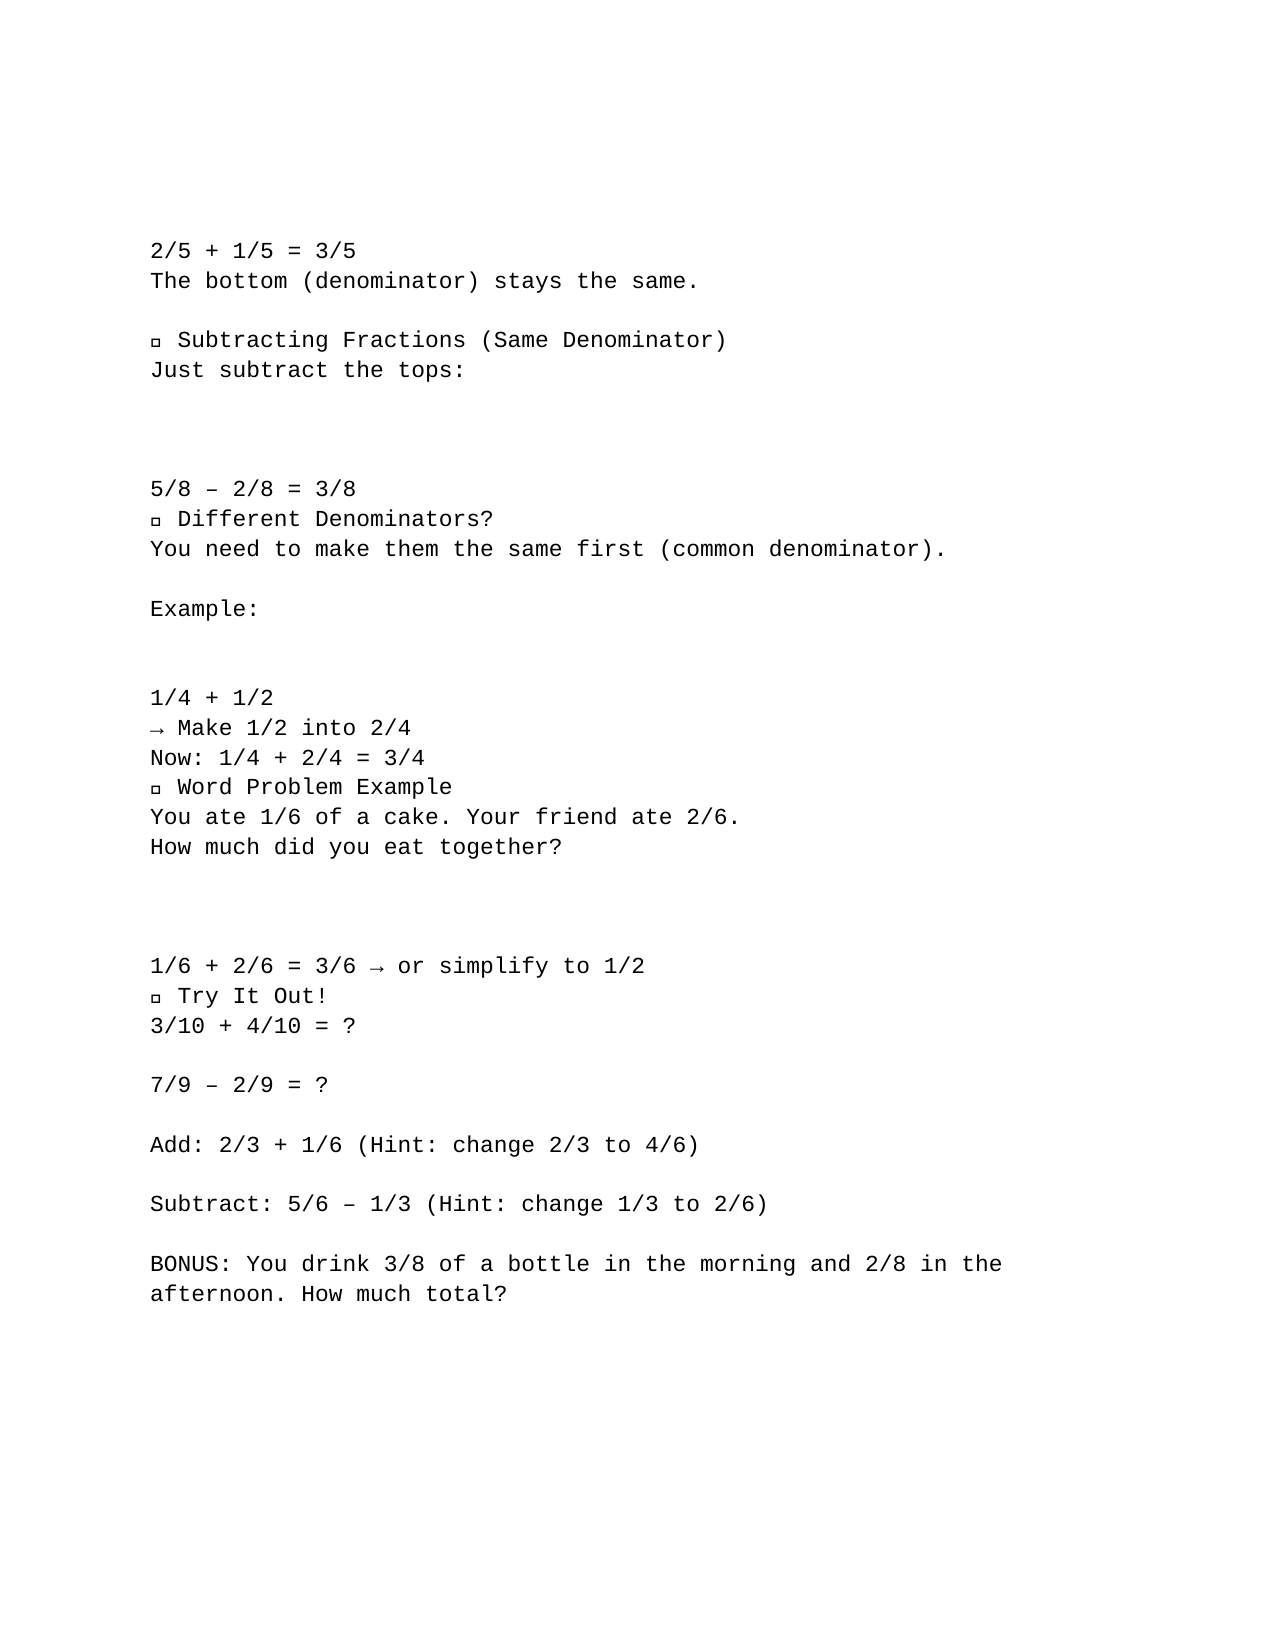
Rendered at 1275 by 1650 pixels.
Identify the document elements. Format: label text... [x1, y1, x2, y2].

text 🔁 Different Denominators? [150, 507, 1125, 533]
text You need to make them the same first (common denominator). [150, 537, 1125, 563]
text 3/10 + 4/10 = ? [150, 1014, 1125, 1040]
text Now: 1/4 + 2/4 = 3/4 [150, 746, 1125, 772]
text 1/4 + 1/2 [150, 686, 1125, 712]
text 🍰 Word Problem Example [150, 776, 1125, 802]
text 🧠 Try It Out! [150, 984, 1125, 1010]
text Subtract: 5/6 – 1/3 (Hint: change 1/3 to 2/6) [150, 1193, 1125, 1219]
text 2/5 + 1/5 = 3/5 [150, 239, 1125, 265]
text 1/6 + 2/6 = 3/6 → or simplify to 1/2 [150, 954, 1125, 980]
text How much did you eat together? [150, 835, 1125, 861]
text Add: 2/3 + 1/6 (Hint: change 2/3 to 4/6) [150, 1133, 1125, 1159]
text 7/9 – 2/9 = ? [150, 1073, 1125, 1099]
text → Make 1/2 into 2/4 [150, 716, 1125, 742]
text Example: [150, 597, 1125, 623]
text BONUS: You drink 3/8 of a bottle in the morning and 2/8 in the afternoon. How much total? [150, 1252, 1125, 1308]
text 5/8 – 2/8 = 3/8 [150, 478, 1125, 504]
text The bottom (denominator) stays the same. [150, 269, 1125, 295]
text You ate 1/6 of a cake. Your friend ate 2/6. [150, 805, 1125, 831]
text Just subtract the tops: [150, 358, 1125, 384]
text ➖ Subtracting Fractions (Same Denominator) [150, 329, 1125, 355]
